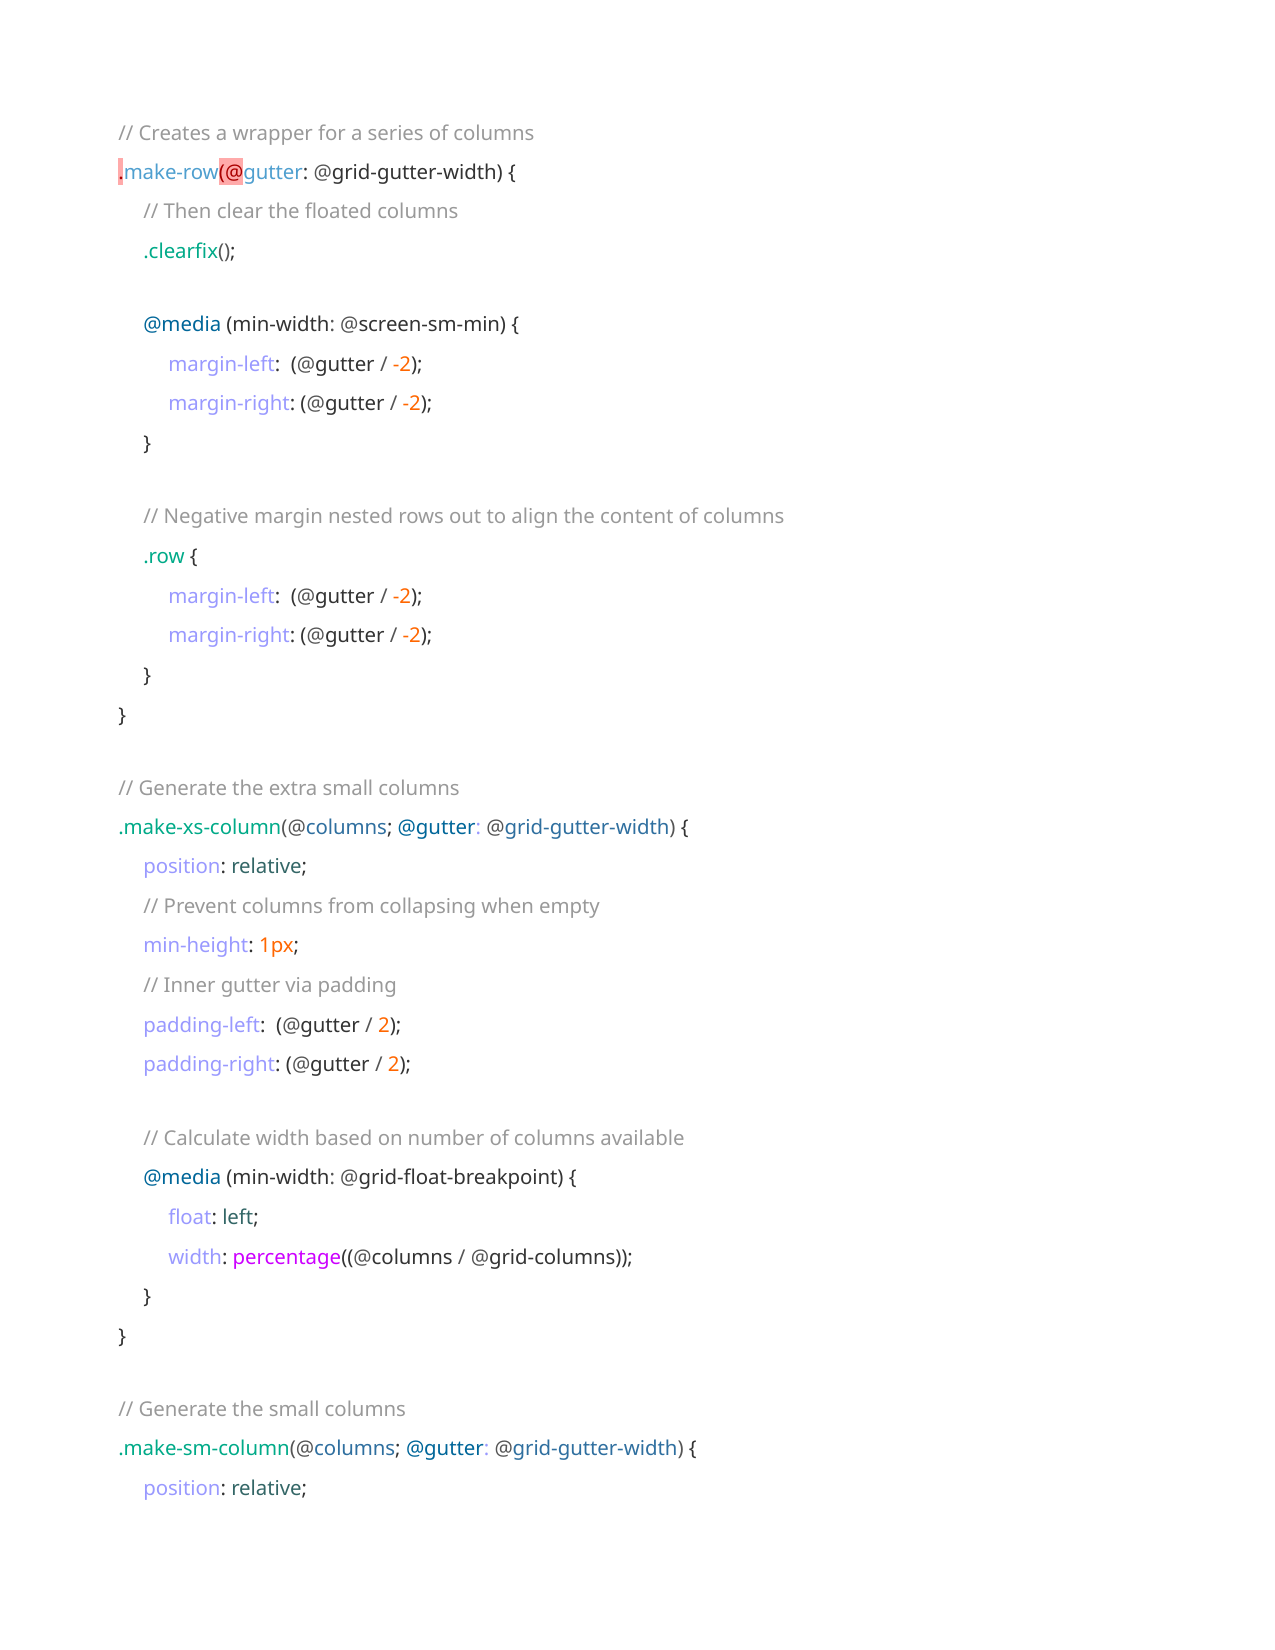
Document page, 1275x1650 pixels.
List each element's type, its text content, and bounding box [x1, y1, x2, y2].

text // Calculate width based on number of columns available [118, 1123, 1157, 1151]
text // Prevent columns from collapsing when empty [118, 891, 1157, 919]
text } [118, 661, 1157, 689]
text float: left; [118, 1203, 1157, 1231]
text // Generate the small columns [118, 1394, 1157, 1422]
text .clearfix(); [118, 236, 1157, 264]
text margin-right: (@gutter / -2); [118, 621, 1157, 649]
text margin-right: (@gutter / -2); [118, 389, 1157, 417]
text @media (min-width: @grid-float-breakpoint) { [118, 1163, 1157, 1191]
text min-height: 1px; [118, 931, 1157, 959]
text } [118, 700, 1157, 728]
text // Generate the extra small columns [118, 773, 1157, 801]
text position: relative; [118, 1473, 1157, 1501]
text .make-sm-column(@columns; @gutter: @grid-gutter-width) { [118, 1434, 1157, 1462]
text width: percentage((@columns / @grid-columns)); [118, 1242, 1157, 1270]
text .row { [118, 542, 1157, 569]
text margin-left: (@gutter / -2); [118, 581, 1157, 609]
text margin-left: (@gutter / -2); [118, 349, 1157, 377]
text .make-xs-column(@columns; @gutter: @grid-gutter-width) { [118, 812, 1157, 840]
text padding-left: (@gutter / 2); [118, 1010, 1157, 1038]
text @media (min-width: @screen-sm-min) { [118, 309, 1157, 338]
text // Then clear the floated columns [118, 197, 1157, 225]
text .make-row(@gutter: @grid-gutter-width) { [118, 157, 1157, 185]
text // Creates a wrapper for a series of columns [118, 118, 1157, 146]
text padding-right: (@gutter / 2); [118, 1050, 1157, 1078]
text // Inner gutter via padding [118, 971, 1157, 999]
text } [118, 1282, 1157, 1310]
text position: relative; [118, 852, 1157, 880]
text // Negative margin nested rows out to align the content of columns [118, 502, 1157, 530]
text } [118, 429, 1157, 457]
text } [118, 1322, 1157, 1349]
